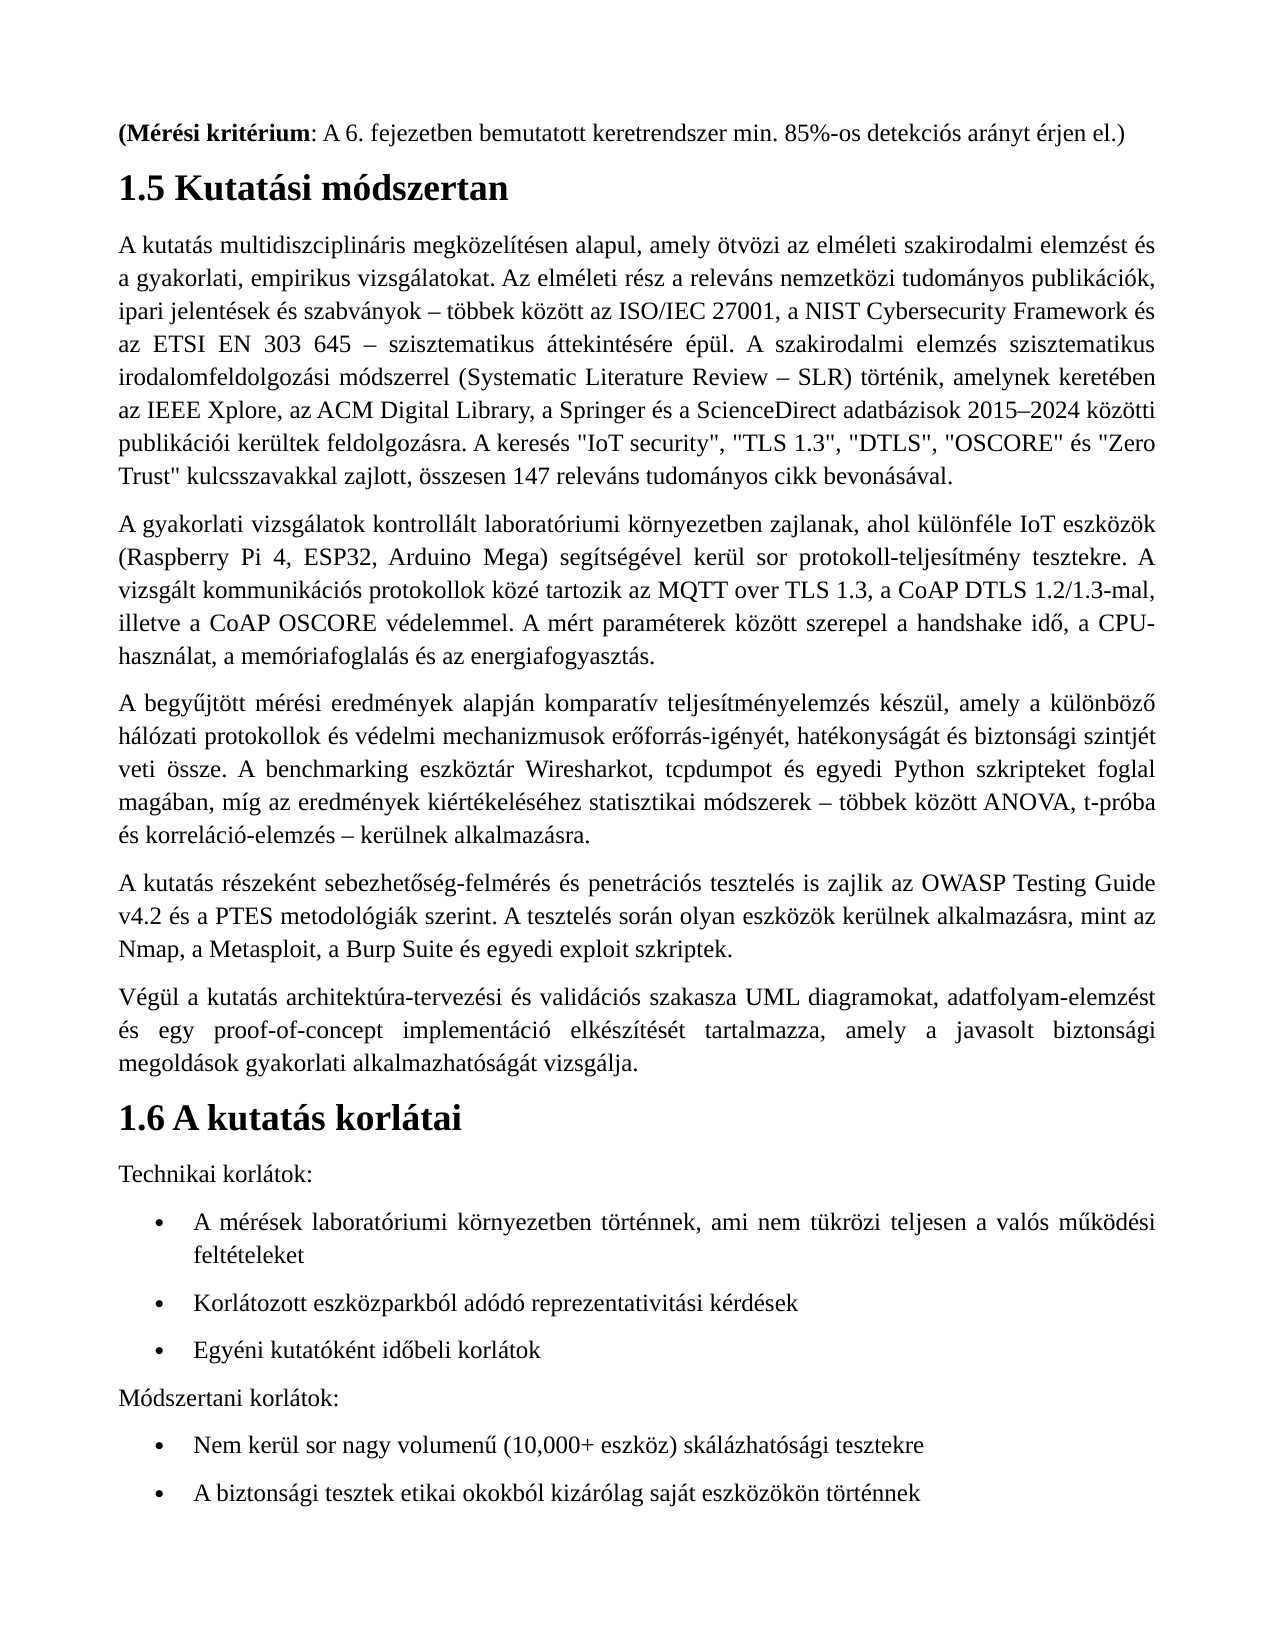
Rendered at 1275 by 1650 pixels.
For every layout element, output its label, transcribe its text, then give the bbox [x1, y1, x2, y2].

list Nem kerül sor nagy volumenű (10,000+ eszköz) skálázhatósági tesztekre [156, 1431, 1157, 1459]
text A kutatás részeként sebezhetőség-felmérés és penetrációs tesztelés is zajlik az OWASP Testing Guide v4.2 és a PTES metodológiák szerint. A tesztelés során olyan eszközök kerülnek alkalmazásra, mint az Nmap, a Metasploit, a Burp Suite és egyedi exploit szkriptek. [118, 868, 1157, 963]
text Technikai korlátok: [118, 1159, 1157, 1188]
list Egyéni kutatóként időbeli korlátok [156, 1335, 1157, 1364]
list Korlátozott eszközparkból adódó reprezentativitási kérdések [156, 1288, 1157, 1316]
text A gyakorlati vizsgálatok kontrollált laboratóriumi környezetben zajlanak, ahol különféle IoT eszközök (Raspberry Pi 4, ESP32, Arduino Mega) segítségével kerül sor protokoll-teljesítmény tesztekre. A vizsgált kommunikációs protokollok közé tartozik az MQTT over TLS 1.3, a CoAP DTLS 1.2/1.3-mal, illetve a CoAP OSCORE védelemmel. A mért paraméterek között szerepel a handshake idő, a CPU-használat, a memóriafoglalás és az energiafogyasztás. [118, 509, 1157, 669]
text Módszertani korlátok: [118, 1383, 1157, 1412]
text (Mérési kritérium: A 6. fejezetben bemutatott keretrendszer min. 85%-os detekciós arányt érjen el.) [118, 118, 1157, 147]
text Végül a kutatás architektúra-tervezési és validációs szakasza UML diagramokat, adatfolyam-elemzést és egy proof-of-concept implementáció elkészítését tartalmazza, amely a javasolt biztonsági megoldások gyakorlati alkalmazhatóságát vizsgálja. [118, 982, 1157, 1076]
list A biztonsági tesztek etikai okokból kizárólag saját eszközökön történnek [156, 1478, 1157, 1507]
text A begyűjtött mérési eredmények alapján komparatív teljesítményelemzés készül, amely a különböző hálózati protokollok és védelmi mechanizmusok erőforrás-igényét, hatékonyságát és biztonsági szintjét veti össze. A benchmarking eszköztár Wiresharkot, tcpdumpot és egyedi Python szkripteket foglal magában, míg az eredmények kiértékeléséhez statisztikai módszerek – többek között ANOVA, t-próba és korreláció-elemzés – kerülnek alkalmazásra. [118, 688, 1157, 849]
text 1.5 Kutatási módszertan [118, 166, 1157, 209]
list A mérések laboratóriumi környezetben történnek, ami nem tükrözi teljesen a valós működési feltételeket [156, 1207, 1157, 1269]
text A kutatás multidiszciplináris megközelítésen alapul, amely ötvözi az elméleti szakirodalmi elemzést és a gyakorlati, empirikus vizsgálatokat. Az elméleti rész a releváns nemzetközi tudományos publikációk, ipari jelentések és szabványok – többek között az ISO/IEC 27001, a NIST Cybersecurity Framework és az ETSI EN 303 645 – szisztematikus áttekintésére épül. A szakirodalmi elemzés szisztematikus irodalomfeldolgozási módszerrel (Systematic Literature Review – SLR) történik, amelynek keretében az IEEE Xplore, az ACM Digital Library, a Springer és a ScienceDirect adatbázisok 2015–2024 közötti publikációi kerültek feldolgozásra. A keresés "IoT security", "TLS 1.3", "DTLS", "OSCORE" és "Zero Trust" kulcsszavakkal zajlott, összesen 147 releváns tudományos cikk bevonásával. [118, 230, 1157, 490]
text 1.6 A kutatás korlátai [118, 1095, 1157, 1138]
